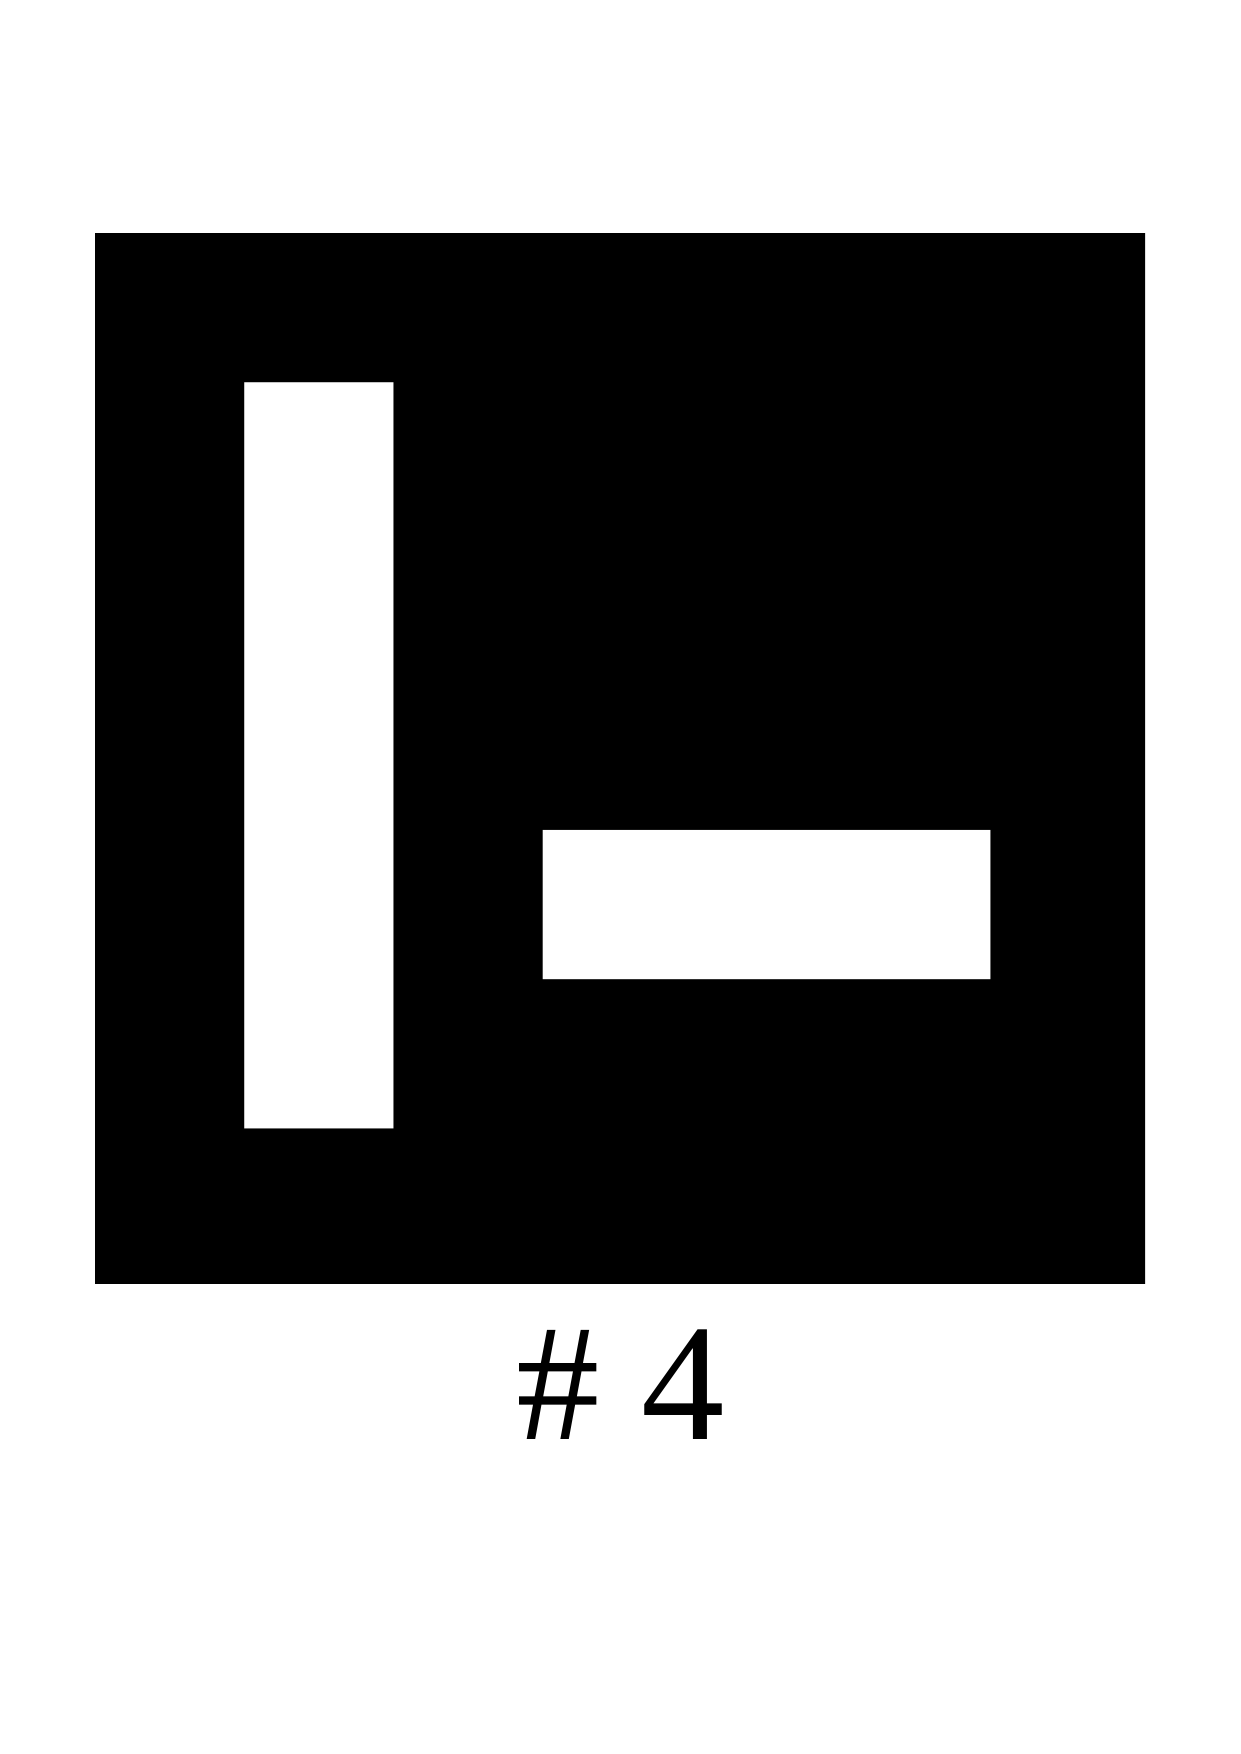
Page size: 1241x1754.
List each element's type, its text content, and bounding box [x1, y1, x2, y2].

picture [95, 233, 1146, 1284]
text # 4 [118, 1284, 1122, 1476]
